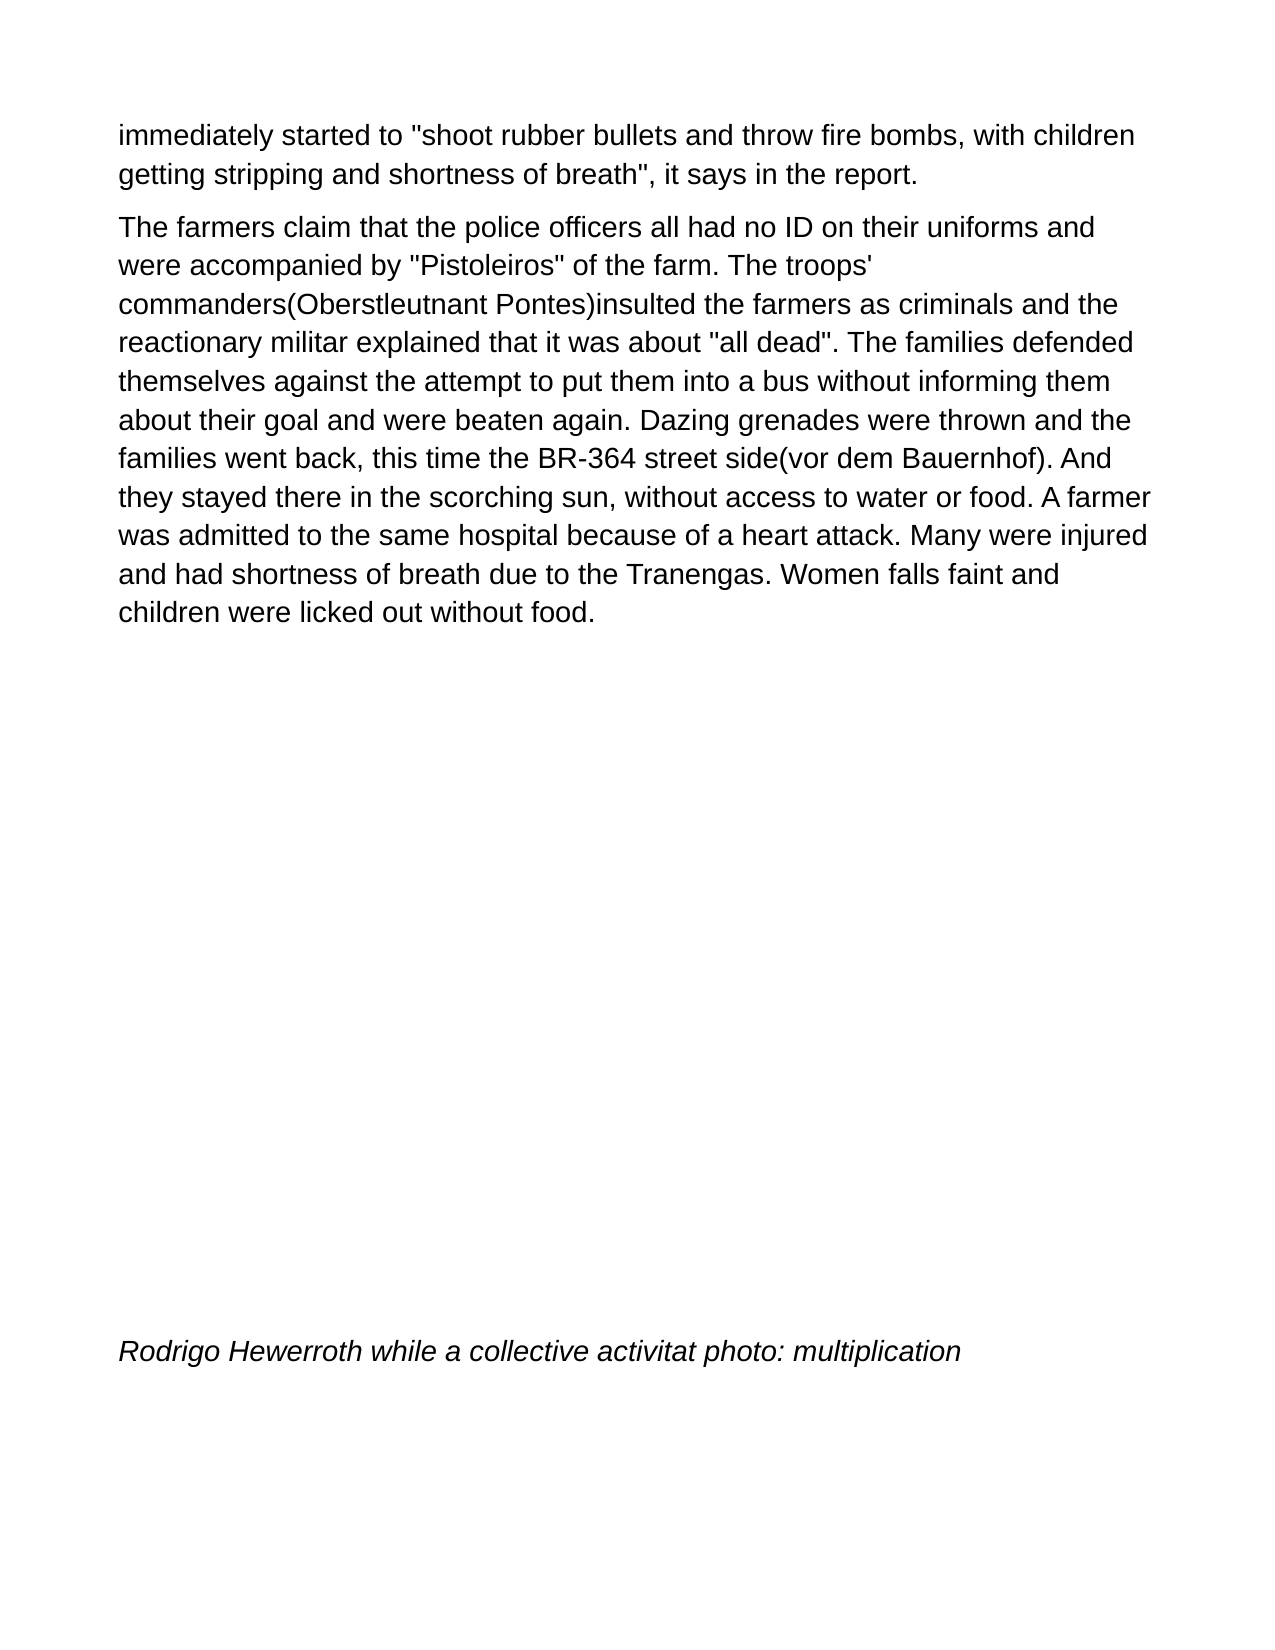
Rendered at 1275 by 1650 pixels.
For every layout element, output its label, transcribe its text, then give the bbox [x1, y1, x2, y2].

text The farmers claim that the police officers all had no ID on their uniforms and were accompanied by "Pistoleiros" of the farm. The troops' commanders(Oberstleutnant Pontes)insulted the farmers as criminals and the reactionary militar explained that it was about "all dead". The families defended themselves against the attempt to put them into a bus without informing them about their goal and were beaten again. Dazing grenades were thrown and the families went back, this time the BR-364 street side(vor dem Bauernhof). And they stayed there in the scorching sun, without access to water or food. A farmer was admitted to the same hospital because of a heart attack. Many were injured and had shortness of breath due to the Tranengas. Women falls faint and children were licked out without food. [118, 210, 1157, 629]
text Rodrigo Hewerroth while a collective activitat photo: multiplication [118, 648, 1157, 1367]
text immediately started to "shoot rubber bullets and throw fire bombs, with children getting stripping and shortness of breath", it says in the report. [118, 118, 1157, 190]
